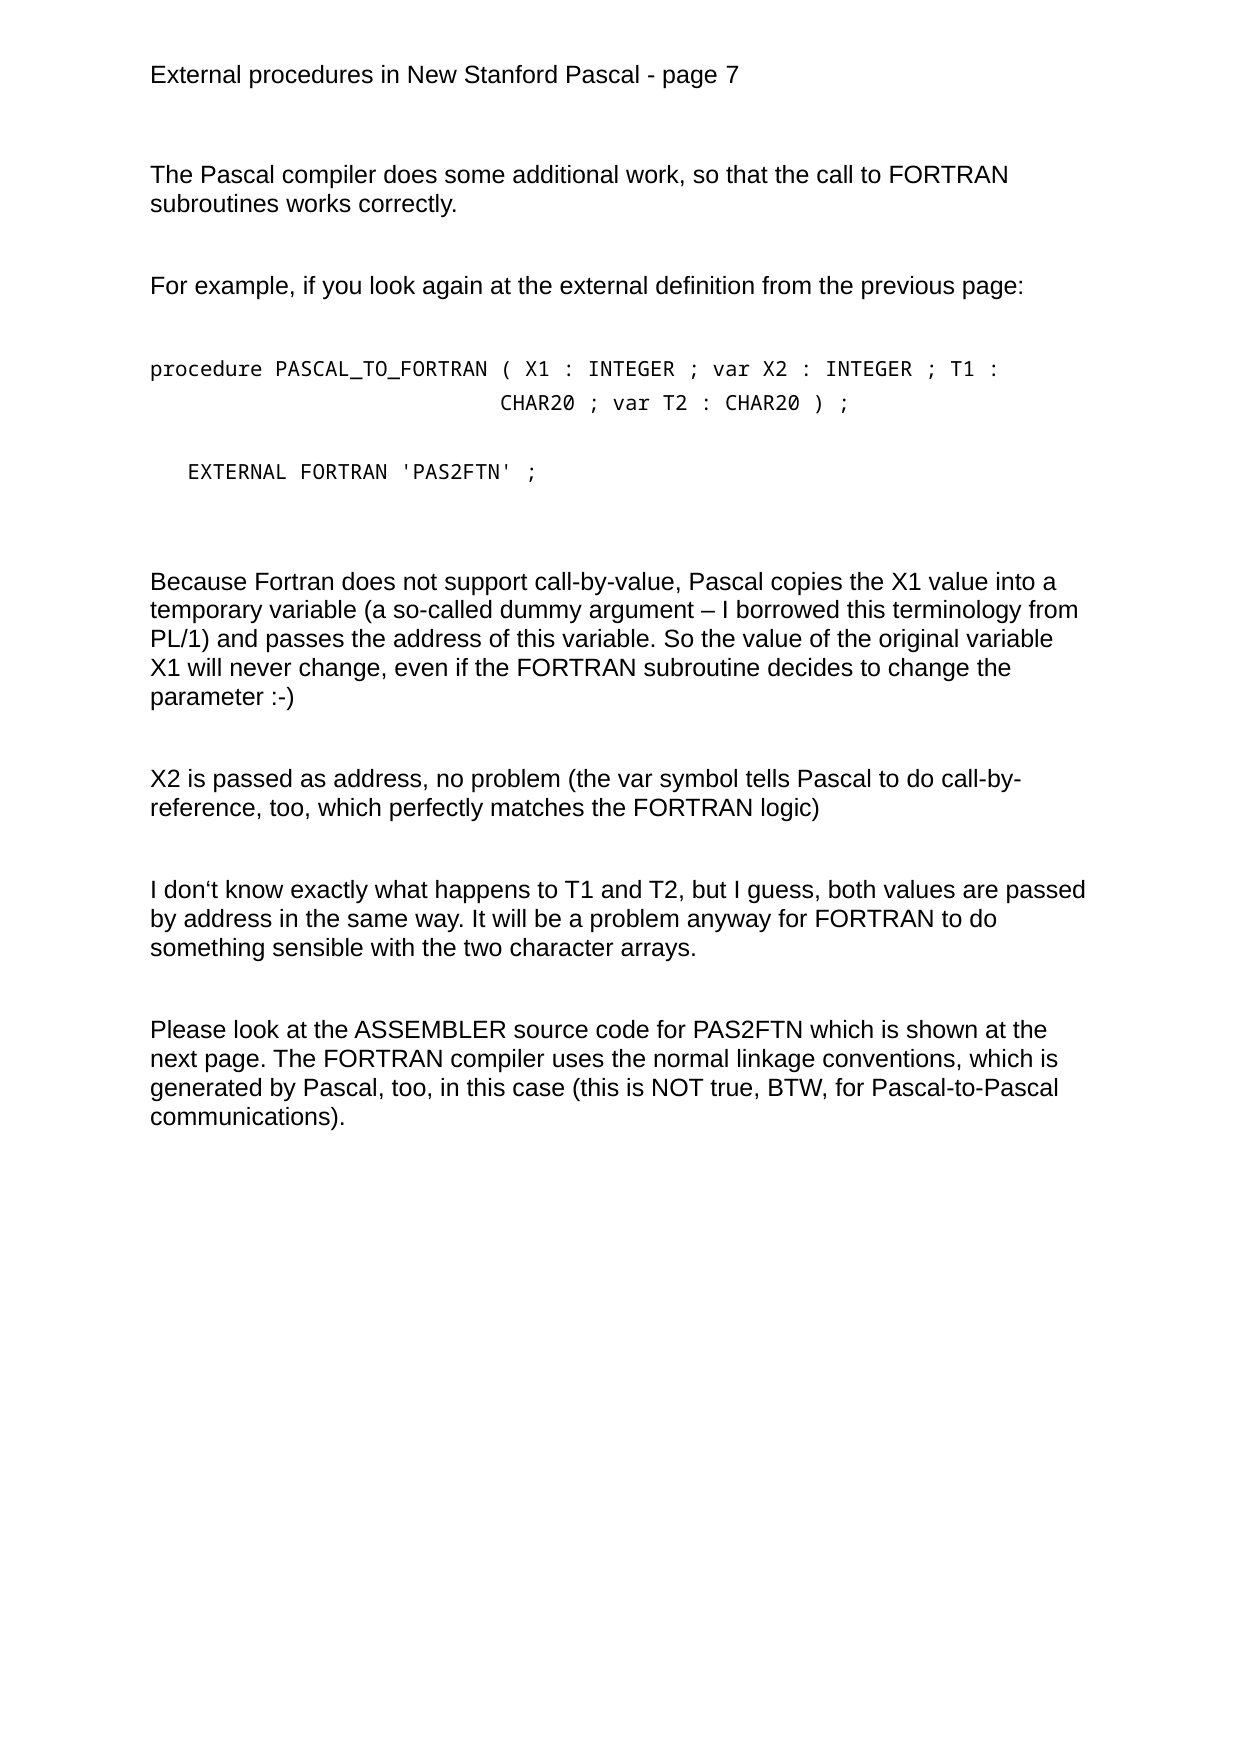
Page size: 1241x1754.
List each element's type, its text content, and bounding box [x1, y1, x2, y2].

text Please look at the ASSEMBLER source code for PAS2FTN which is shown at the next page. The FORTRAN compiler uses the normal linkage conventions, which is generated by Pascal, too, in this case (this is NOT true, BTW, for Pascal-to-Pascal communications). [150, 1015, 1090, 1130]
text EXTERNAL FORTRAN 'PAS2FTN' ; [150, 457, 1090, 485]
text CHAR20 ; var T2 : CHAR20 ) ; [150, 388, 1090, 417]
text procedure PASCAL_TO_FORTRAN ( X1 : INTEGER ; var X2 : INTEGER ; T1 : [150, 354, 1090, 382]
text I don‘t know exactly what happens to T1 and T2, but I guess, both values are passed by address in the same way. It will be a problem anyway for FORTRAN to do something sensible with the two character arrays. [150, 875, 1090, 962]
text For example, if you look again at the external definition from the previous page: [150, 271, 1090, 300]
text X2 is passed as address, no problem (the var symbol tells Pascal to do call-by-reference, too, which perfectly matches the FORTRAN logic) [150, 764, 1090, 822]
text Because Fortran does not support call-by-value, Pascal copies the X1 value into a temporary variable (a so-called dummy argument – I borrowed this terminology from PL/1) and passes the address of this variable. So the value of the original variable X1 will never change, even if the FORTRAN subroutine decides to change the parameter :-) [150, 567, 1090, 710]
text The Pascal compiler does some additional work, so that the call to FORTRAN subroutines works correctly. [150, 160, 1090, 218]
